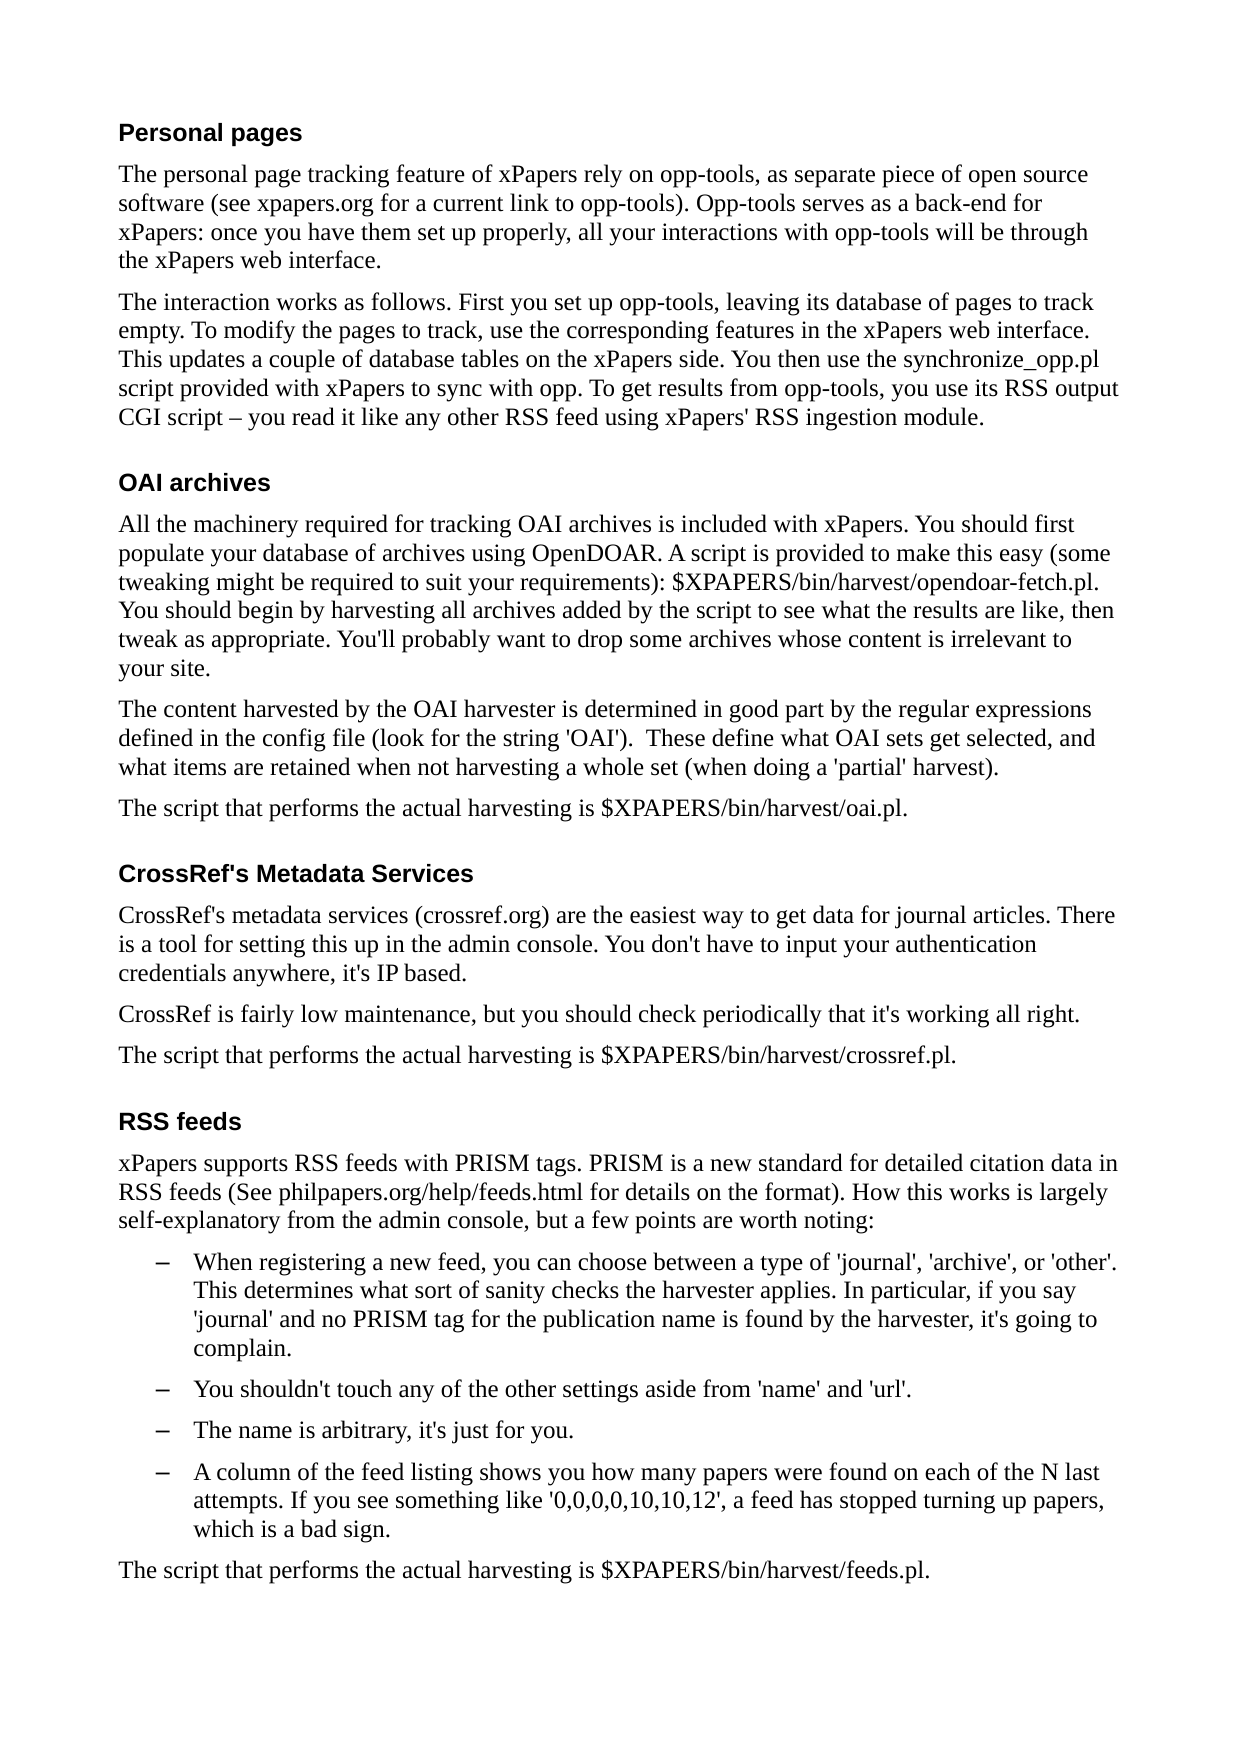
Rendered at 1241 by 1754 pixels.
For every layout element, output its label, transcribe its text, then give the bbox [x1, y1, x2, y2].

text xPapers supports RSS feeds with PRISM tags. PRISM is a new standard for detailed citation data in RSS feeds (See philpapers.org/help/feeds.html for details on the format). How this works is largely self-explanatory from the admin console, but a few points are worth noting: [118, 1148, 1122, 1234]
list The name is arbitrary, it's just for you. [156, 1416, 1122, 1444]
list You shouldn't touch any of the other settings aside from 'name' and 'url'. [156, 1374, 1122, 1403]
text The interaction works as follows. First you set up opp-tools, leaving its database of pages to track empty. To modify the pages to track, use the corresponding features in the xPapers web interface. This updates a couple of database tables on the xPapers side. You then use the synchronize_opp.pl script provided with xPapers to sync with opp. To get results from opp-tools, you use its RSS output CGI script – you read it like any other RSS feed using xPapers' RSS ingestion module. [118, 287, 1122, 431]
text CrossRef is fairly low maintenance, but you should check periodically that it's working all right. [118, 999, 1122, 1028]
subtitle OAI archives [118, 468, 1122, 497]
text The script that performs the actual harvesting is $XPAPERS/bin/harvest/crossref.pl. [118, 1041, 1122, 1069]
text CrossRef's metadata services (crossref.org) are the easiest way to get data for journal articles. There is a tool for setting this up in the admin console. You don't have to input your authentication credentials anywhere, it's IP based. [118, 901, 1122, 987]
text The personal page tracking feature of xPapers rely on opp-tools, as separate piece of open source software (see xpapers.org for a current link to opp-tools). Opp-tools serves as a back-end for xPapers: once you have them set up properly, all your interactions with opp-tools will be through the xPapers web interface. [118, 159, 1122, 274]
list A column of the feed listing shows you how many papers were found on each of the N last attempts. If you see something like '0,0,0,0,10,10,12', a feed has stopped turning up papers, which is a bad sign. [156, 1457, 1122, 1543]
list When registering a new feed, you can choose between a type of 'journal', 'archive', or 'other'. This determines what sort of sanity checks the harvester applies. In particular, if you say 'journal' and no PRISM tag for the publication name is found by the harvester, it's going to complain. [156, 1247, 1122, 1362]
subtitle RSS feeds [118, 1107, 1122, 1136]
subtitle CrossRef's Metadata Services [118, 859, 1122, 888]
text The content harvested by the OAI harvester is determined in good part by the regular expressions defined in the config file (look for the string 'OAI'). These define what OAI sets get selected, and what items are retained when not harvesting a whole set (when doing a 'partial' harvest). [118, 694, 1122, 781]
subtitle Personal pages [118, 118, 1122, 147]
text The script that performs the actual harvesting is $XPAPERS/bin/harvest/feeds.pl. [118, 1556, 1122, 1584]
text The script that performs the actual harvesting is $XPAPERS/bin/harvest/oai.pl. [118, 793, 1122, 822]
text All the machinery required for tracking OAI archives is included with xPapers. You should first populate your database of archives using OpenDOAR. A script is provided to make this easy (some tweaking might be required to suit your requirements): $XPAPERS/bin/harvest/opendoar-fetch.pl. You should begin by harvesting all archives added by the script to see what the results are like, then tweak as appropriate. You'll probably want to drop some archives whose content is irrelevant to your site. [118, 509, 1122, 682]
